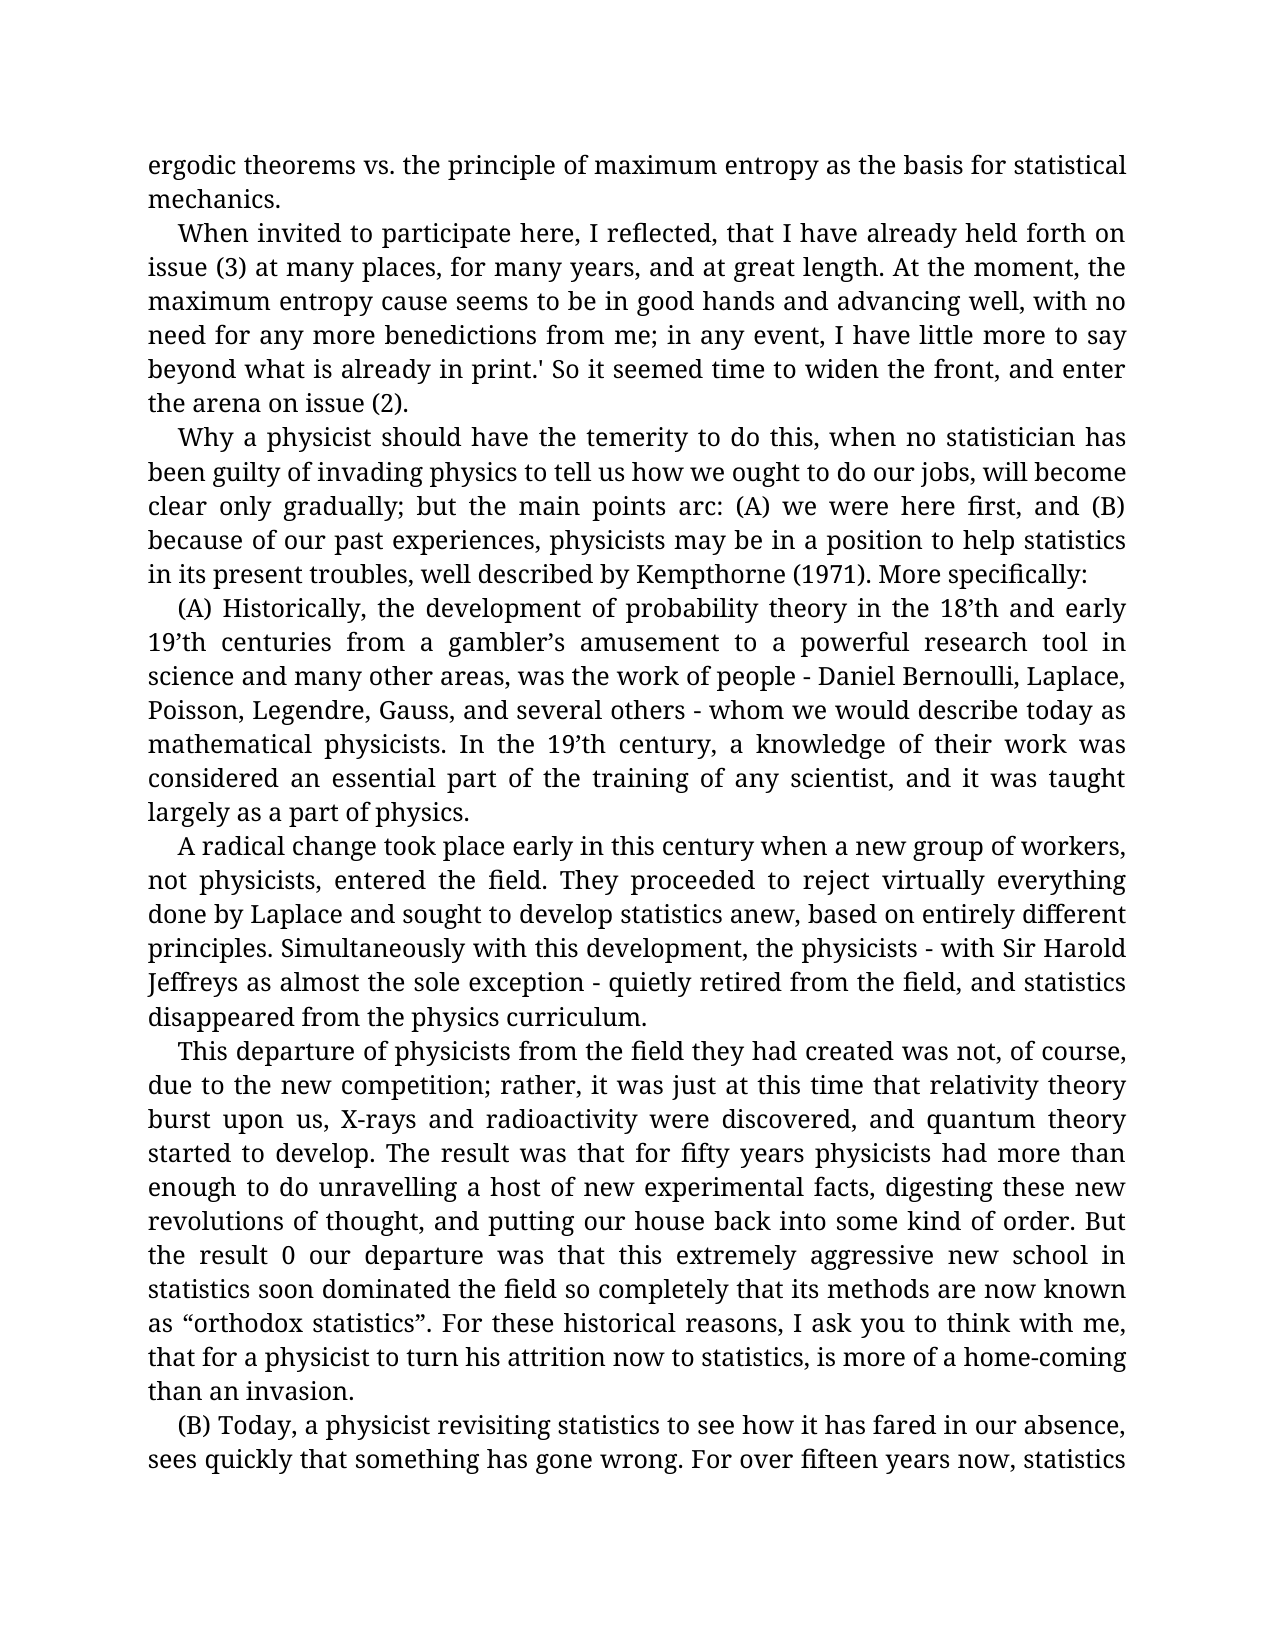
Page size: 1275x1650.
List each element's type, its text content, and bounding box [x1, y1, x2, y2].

text (A) Historically, the development of probability theory in the 18’th and early 19’th centuries from a gambler’s amusement to a powerful research tool in science and many other areas, was the work of people - Daniel Bernoulli, Laplace, Poisson, Legendre, Gauss, and several others - whom we would describe today as mathematical physicists. In the 19’th century, a knowledge of their work was considered an essential part of the training of any scientist, and it was taught largely as a part of physics. [148, 590, 1127, 829]
text ergodic theorems vs. the principle of maximum entropy as the basis for statistical mechanics. [148, 148, 1127, 216]
text Why a physicist should have the temerity to do this, when no statistician has been guilty of invading physics to tell us how we ought to do our jobs, will become clear only gradually; but the main points arc: (A) we were here first, and (B) because of our past experiences, physicists may be in a position to help statistics in its present troubles, well described by Kempthorne (1971). More specifically: [148, 420, 1127, 590]
text A radical change took place early in this century when a new group of workers, not physicists, entered the field. They proceeded to reject virtually everything done by Laplace and sought to develop statistics anew, based on entirely different principles. Simultaneously with this development, the physicists - with Sir Harold Jeffreys as almost the sole exception - quietly retired from the field, and statistics disappeared from the physics curriculum. [148, 829, 1127, 1033]
text This departure of physicists from the field they had created was not, of course, due to the new competition; rather, it was just at this time that relativity theory burst upon us, X-rays and radioactivity were discovered, and quantum theory started to develop. The result was that for fifty years physicists had more than enough to do unravelling a host of new experimental facts, digesting these new revolutions of thought, and putting our house back into some kind of order. But the result 0 our departure was that this extremely aggressive new school in statistics soon dominated the field so completely that its methods are now known as “orthodox statistics”. For these historical reasons, I ask you to think with me, that for a physicist to turn his attrition now to statistics, is more of a home-coming than an invasion. [148, 1033, 1127, 1408]
text When invited to participate here, I reflected, that I have already held forth on issue (3) at many places, for many years, and at great length. At the moment, the maximum entropy cause seems to be in good hands and advancing well, with no need for any more benedictions from me; in any event, I have little more to say beyond what is already in print.' So it seemed time to widen the front, and enter the arena on issue (2). [148, 216, 1127, 420]
text (B) Today, a physicist revisiting statistics to see how it has fared in our absence, sees quickly that something has gone wrong. For over fifteen years now, statistics [148, 1408, 1127, 1476]
